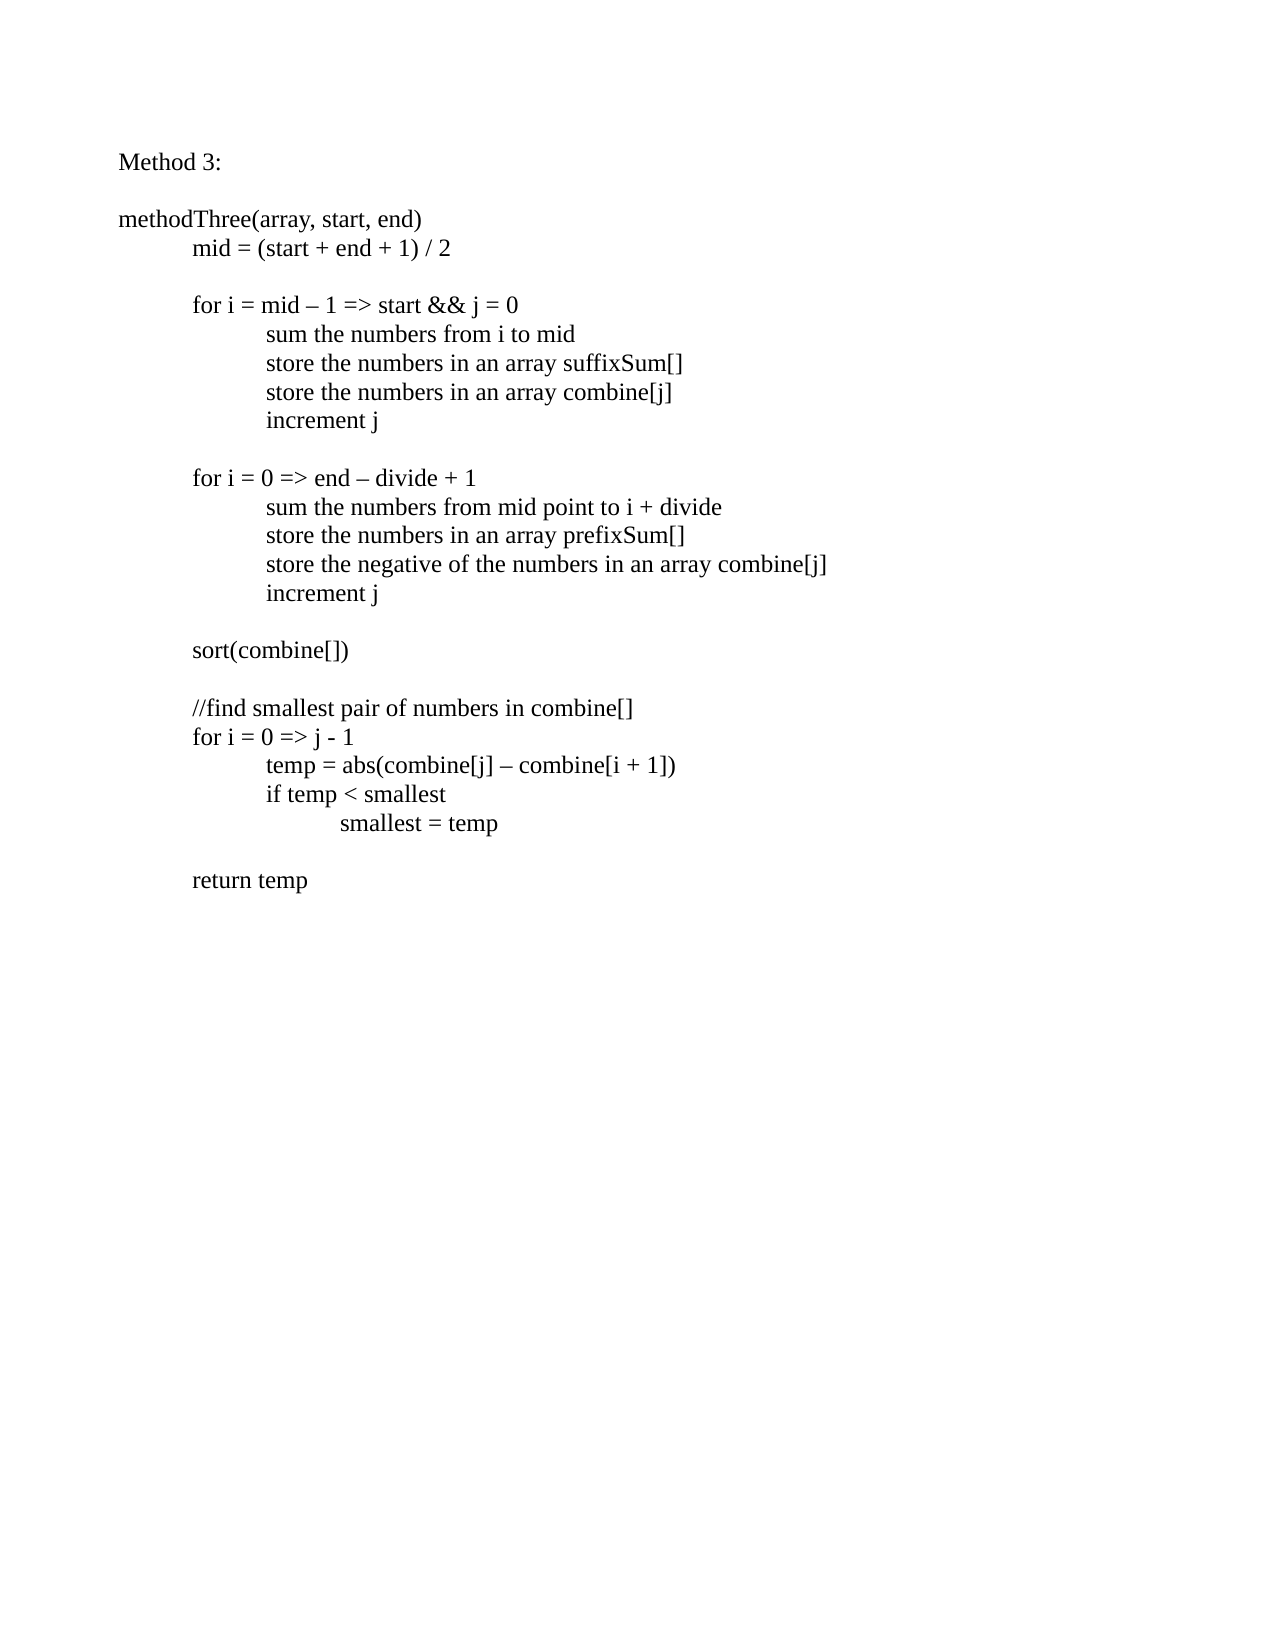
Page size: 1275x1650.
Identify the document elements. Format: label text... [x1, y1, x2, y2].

text sort(combine[]) [118, 636, 1157, 664]
text store the numbers in an array combine[j] [118, 377, 1157, 406]
text Method 3: [118, 147, 1157, 176]
text increment j [118, 578, 1157, 607]
text store the numbers in an array prefixSum[] [118, 521, 1157, 549]
text sum the numbers from i to mid [118, 319, 1157, 348]
text temp = abs(combine[j] – combine[i + 1]) [118, 751, 1157, 779]
text //find smallest pair of numbers in combine[] [118, 693, 1157, 722]
text return temp [118, 866, 1157, 894]
text increment j [118, 406, 1157, 434]
text for i = 0 => end – divide + 1 [118, 463, 1157, 492]
text for i = mid – 1 => start && j = 0 [118, 291, 1157, 319]
text for i = 0 => j - 1 [118, 722, 1157, 751]
text store the numbers in an array suffixSum[] [118, 348, 1157, 377]
text mid = (start + end + 1) / 2 [118, 233, 1157, 262]
text store the negative of the numbers in an array combine[j] [118, 549, 1157, 578]
text if temp < smallest [118, 779, 1157, 808]
text sum the numbers from mid point to i + divide [118, 492, 1157, 521]
text smallest = temp [118, 808, 1157, 837]
text methodThree(array, start, end) [118, 204, 1157, 233]
